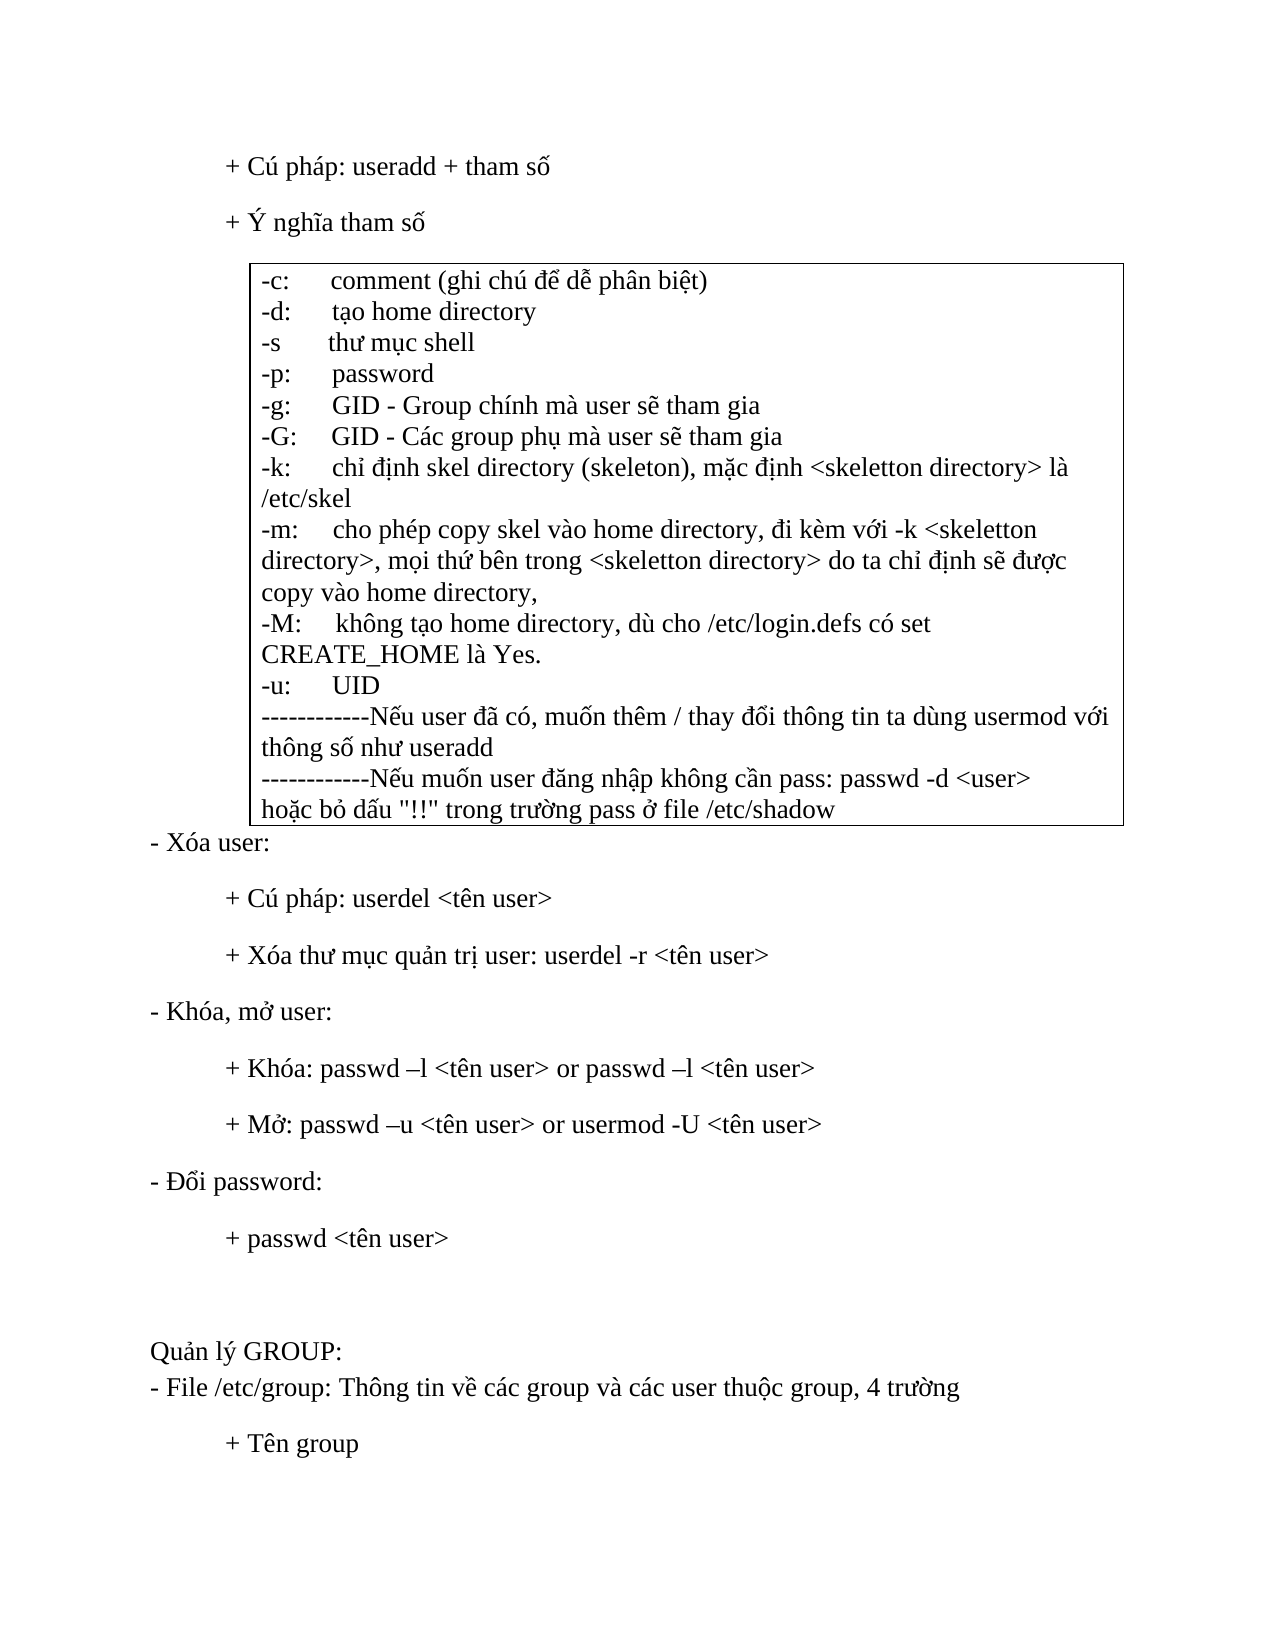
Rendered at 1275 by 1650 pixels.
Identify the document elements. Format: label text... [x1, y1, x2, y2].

text - Khóa, mở user: [150, 996, 1125, 1027]
text - Xóa user: [150, 826, 1125, 857]
text + Xóa thư mục quản trị user: userdel -r <tên user> [150, 939, 1125, 970]
text + passwd <tên user> [150, 1222, 1125, 1253]
text + Ý nghĩa tham số [150, 207, 1125, 238]
text + Cú pháp: useradd + tham số [150, 150, 1125, 181]
text + Tên group [150, 1427, 1125, 1458]
text + Khóa: passwd –l <tên user> or passwd –l <tên user> [150, 1052, 1125, 1083]
table_header -c: comment (ghi chú để dễ phân biệt) -d: tạo home directory -s thư mục shell -p: password -g: GID - Group chính mà user sẽ tham gia -G: GID - Các group phụ mà user sẽ tham gia -k: chỉ định skel directory (skeleton), mặc định <skeletton directory> là /etc/skel -m: cho phép copy skel vào home directory, đi kèm với -k <skeletton directory>, mọi thứ bên trong <skeletton directory> do ta chỉ định sẽ được copy vào home directory, -M: không tạo home directory, dù cho /etc/login.defs có set CREATE_HOME là Yes. -u: UID ------------Nếu user đã có, muốn thêm / thay đổi thông tin ta dùng usermod với thông số như useradd ------------Nếu muốn user đăng nhập không cần pass: passwd -d <user> hoặc bỏ dấu "!!" trong trường pass ở file /etc/shadow [251, 264, 1123, 825]
text + Mở: passwd –u <tên user> or usermod -U <tên user> [150, 1109, 1125, 1140]
text - Đổi password: [150, 1165, 1125, 1196]
text Quản lý GROUP: - File /etc/group: Thông tin về các group và các user thuộc group, 4 trường [150, 1335, 1125, 1402]
text + Cú pháp: userdel <tên user> [150, 882, 1125, 913]
